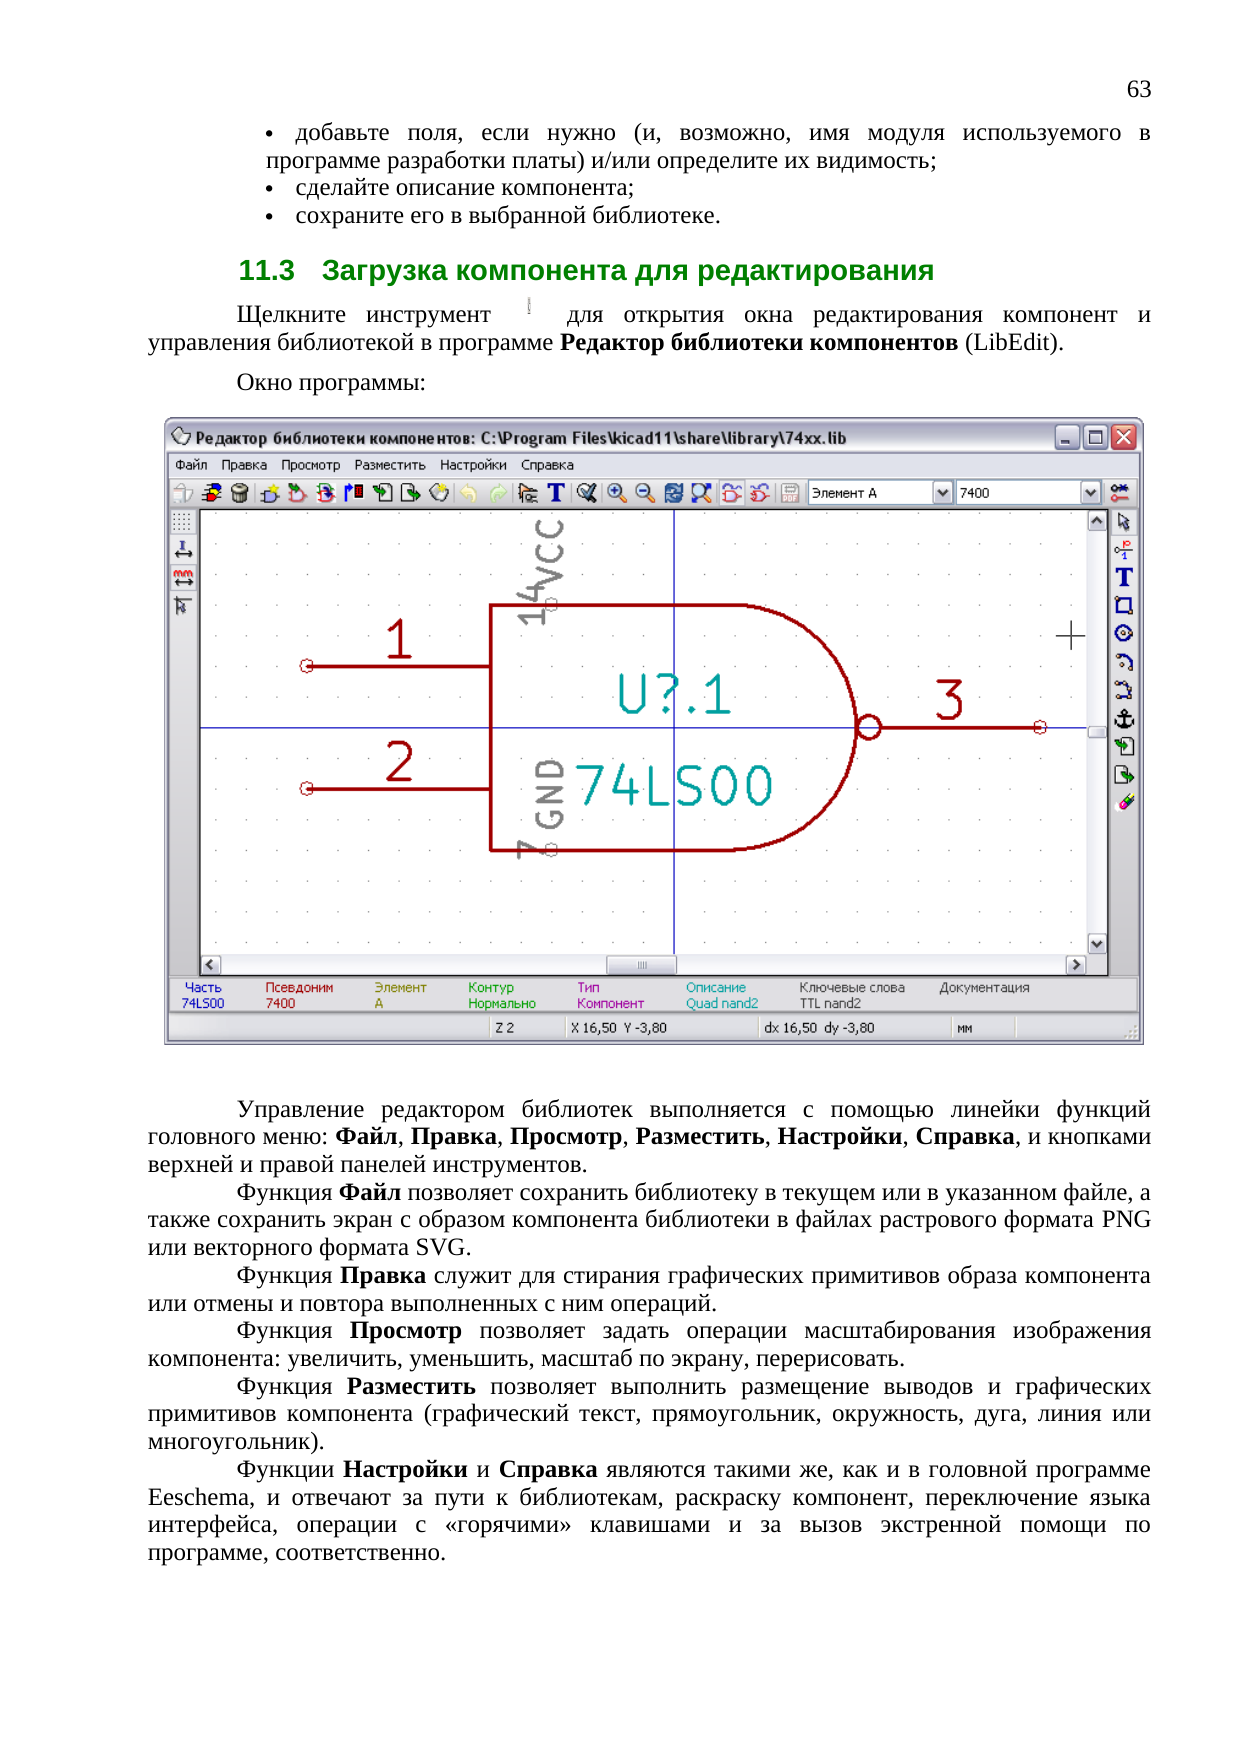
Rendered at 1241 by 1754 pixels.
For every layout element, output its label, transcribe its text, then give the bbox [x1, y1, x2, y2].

text Управление редактором библиотек выполняется с помощью линейки функций головного меню: Файл, Правка, Просмотр, Разместить, Настройки, Справка, и кнопками верхней и правой панелей инструментов. [148, 1095, 1152, 1178]
text Функция Файл позволяет сохранить библиотеку в текущем или в указанном файле, а также сохранить экран c образом компонента библиотеки в файлах растрового формата PNG или векторного формата SVG. [148, 1178, 1152, 1261]
picture [527, 295, 531, 314]
text Функция Просмотр позволяет задать операции масштабирования изображения компонента: увеличить, уменьшить, масштаб по экрану, перерисовать. [148, 1316, 1152, 1372]
text Функции Настройки и Справка являются такими же, как и в головной программе Eeschema, и отвечают за пути к библиотекам, раскраску компонент, переключение языка интерфейса, операции с «горячими» клавишами и за вызов экстренной помощи по программе, соответственно. [148, 1455, 1152, 1566]
list сделайте описание компонента; [266, 173, 1152, 201]
text Окно программы: [148, 368, 1152, 396]
text Щелкните инструмент для открытия окна редактирования компонент и управления библиотекой в программе Редактор библиотеки компонентов (LibEdit). [148, 287, 1152, 356]
list добавьте поля, если нужно (и, возможно, имя модуля используемого в программе разработки платы) и/или определите их видимость; [266, 118, 1152, 173]
list сохраните его в выбранной библиотеке. [266, 201, 1152, 229]
picture [164, 417, 1144, 1045]
subtitle Загрузка компонента для редактирования [238, 254, 1152, 287]
text Функция Разместить позволяет выполнить размещение выводов и графических примитивов компонента (графический текст, прямоугольник, окружность, дуга, линия или многоугольник). [148, 1372, 1152, 1455]
text Функция Правка служит для стирания графических примитивов образа компонента или отмены и повтора выполненных с ним операций. [148, 1261, 1152, 1316]
